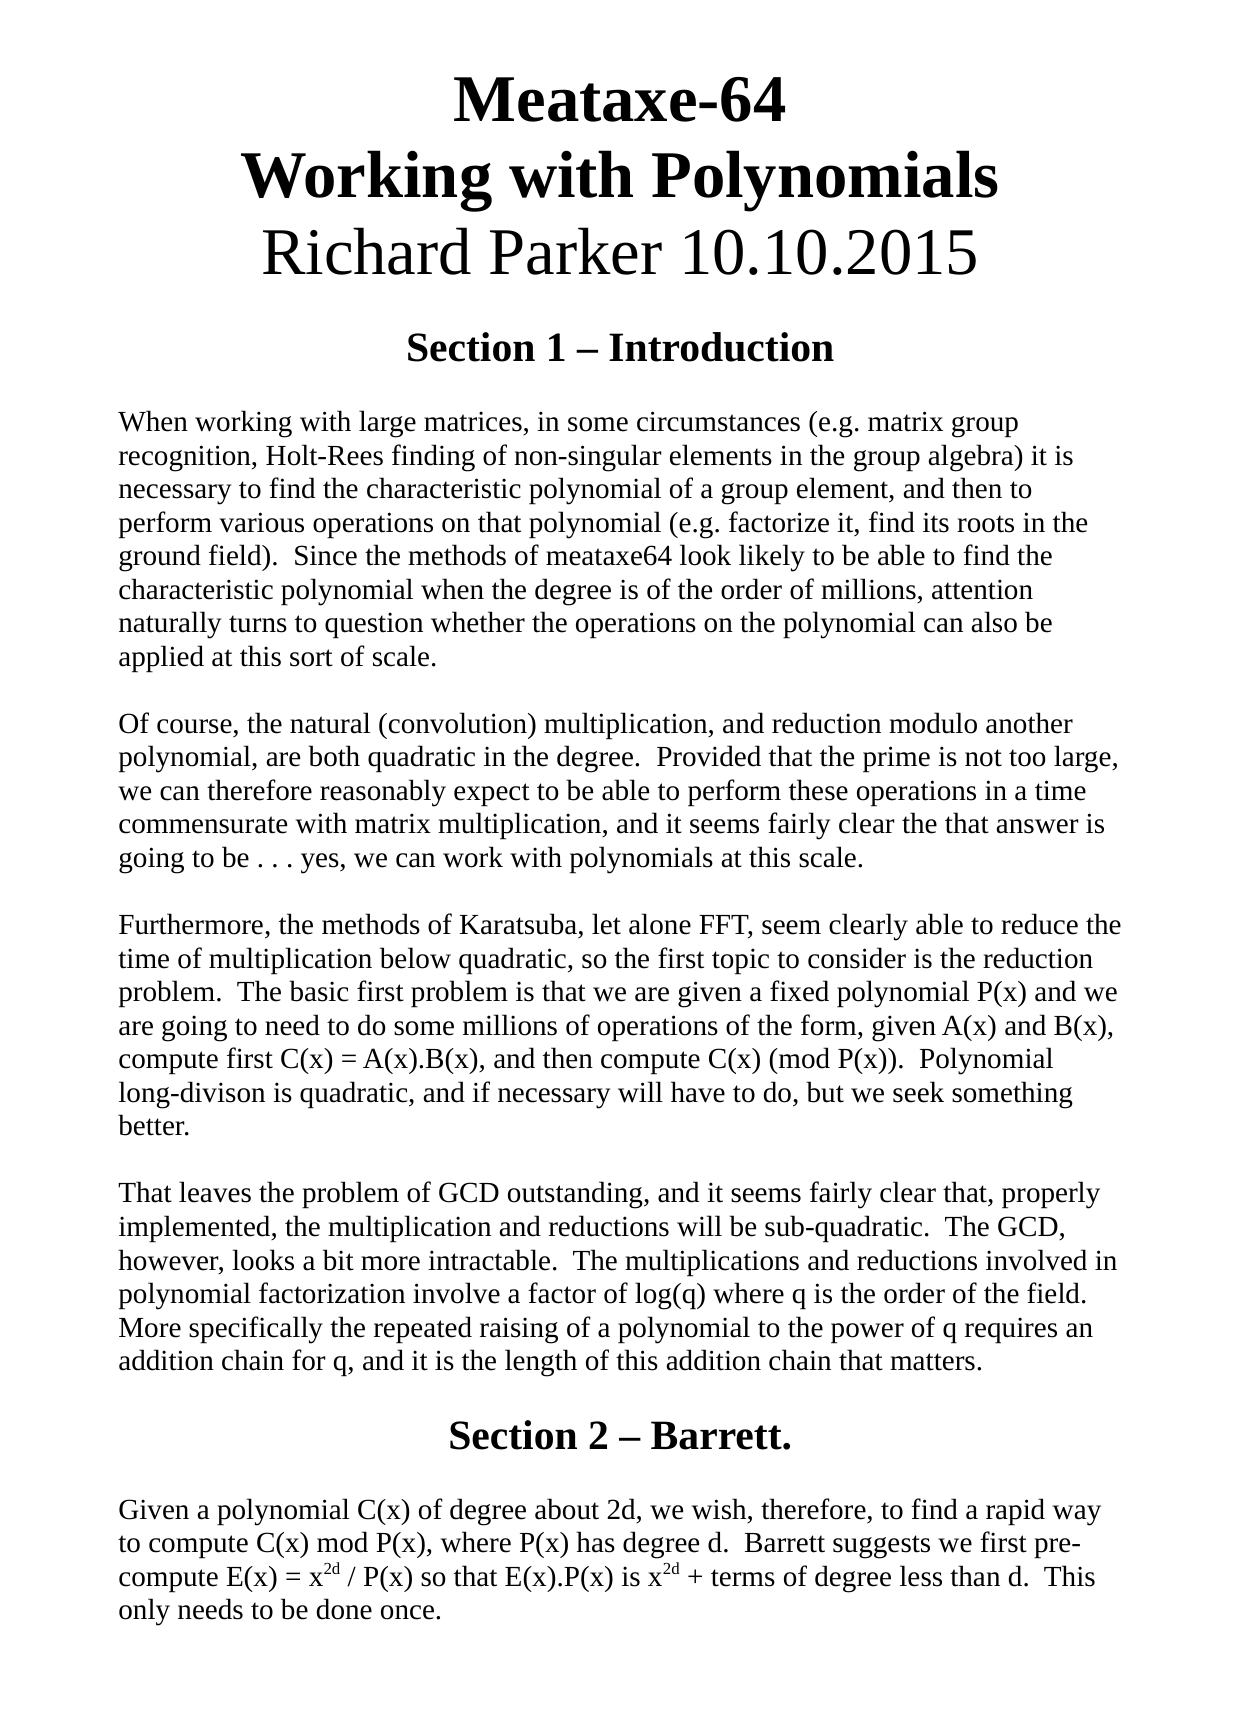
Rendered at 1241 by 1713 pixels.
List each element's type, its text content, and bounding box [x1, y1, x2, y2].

text Furthermore, the methods of Karatsuba, let alone FFT, seem clearly able to reduce the time of multiplication below quadratic, so the first topic to consider is the reduction problem. The basic first problem is that we are given a fixed polynomial P(x) and we are going to need to do some millions of operations of the form, given A(x) and B(x), compute first C(x) = A(x).B(x), and then compute C(x) (mod P(x)). Polynomial long-divison is quadratic, and if necessary will have to do, but we seek something better. [118, 907, 1122, 1142]
text Meataxe-64 [118, 59, 1122, 136]
text That leaves the problem of GCD outstanding, and it seems fairly clear that, properly implemented, the multiplication and reductions will be sub-quadratic. The GCD, however, looks a bit more intractable. The multiplications and reductions involved in polynomial factorization involve a factor of log(q) where q is the order of the field. More specifically the repeated raising of a polynomial to the power of q requires an addition chain for q, and it is the length of this addition chain that matters. [118, 1176, 1122, 1377]
text Section 1 – Introduction [118, 323, 1122, 371]
text Given a polynomial C(x) of degree about 2d, we wish, therefore, to find a rapid way to compute C(x) mod P(x), where P(x) has degree d. Barrett suggests we first pre-compute E(x) = x2d / P(x) so that E(x).P(x) is x2d + terms of degree less than d. This only needs to be done once. [118, 1492, 1122, 1626]
text Richard Parker 10.10.2015 [118, 212, 1122, 289]
text Section 2 – Barrett. [118, 1410, 1122, 1458]
text Of course, the natural (convolution) multiplication, and reduction modulo another polynomial, are both quadratic in the degree. Provided that the prime is not too large, we can therefore reasonably expect to be able to perform these operations in a time commensurate with matrix multiplication, and it seems fairly clear the that answer is going to be . . . yes, we can work with polynomials at this scale. [118, 706, 1122, 874]
text When working with large matrices, in some circumstances (e.g. matrix group recognition, Holt-Rees finding of non-singular elements in the group algebra) it is necessary to find the characteristic polynomial of a group element, and then to perform various operations on that polynomial (e.g. factorize it, find its roots in the ground field). Since the methods of meataxe64 look likely to be able to find the characteristic polynomial when the degree is of the order of millions, attention naturally turns to question whether the operations on the polynomial can also be applied at this sort of scale. [118, 404, 1122, 672]
text Working with Polynomials [118, 136, 1122, 212]
